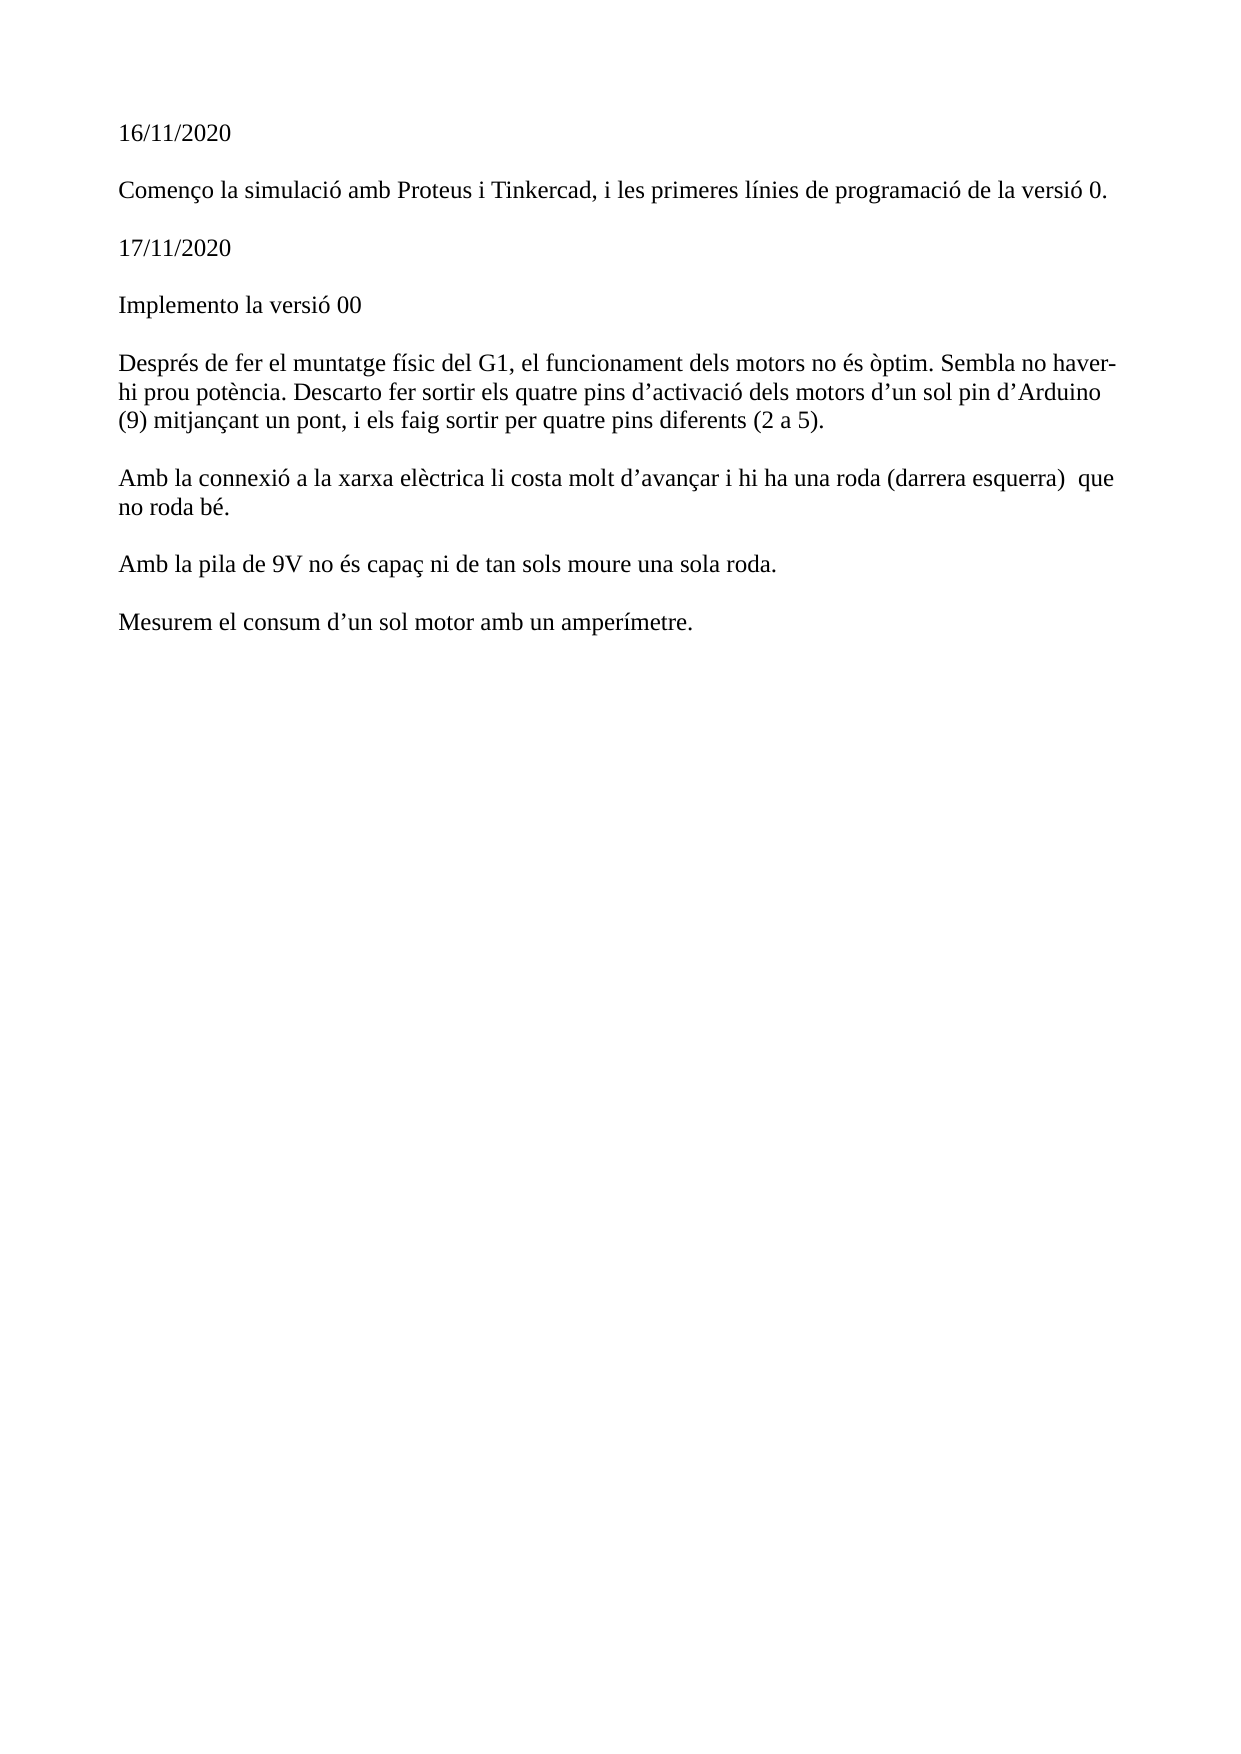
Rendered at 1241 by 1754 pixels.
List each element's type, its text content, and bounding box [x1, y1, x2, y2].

text 16/11/2020 [118, 118, 1122, 147]
text Començo la simulació amb Proteus i Tinkercad, i les primeres línies de programació de la versió 0. [118, 176, 1122, 204]
text Amb la connexió a la xarxa elèctrica li costa molt d’avançar i hi ha una roda (darrera esquerra) que no roda bé. [118, 463, 1122, 521]
text Després de fer el muntatge físic del G1, el funcionament dels motors no és òptim. Sembla no haver-hi prou potència. Descarto fer sortir els quatre pins d’activació dels motors d’un sol pin d’Arduino (9) mitjançant un pont, i els faig sortir per quatre pins diferents (2 a 5). [118, 348, 1122, 434]
text Implemento la versió 00 [118, 291, 1122, 319]
text 17/11/2020 [118, 233, 1122, 262]
text Mesurem el consum d’un sol motor amb un amperímetre. [118, 607, 1122, 636]
text Amb la pila de 9V no és capaç ni de tan sols moure una sola roda. [118, 549, 1122, 578]
